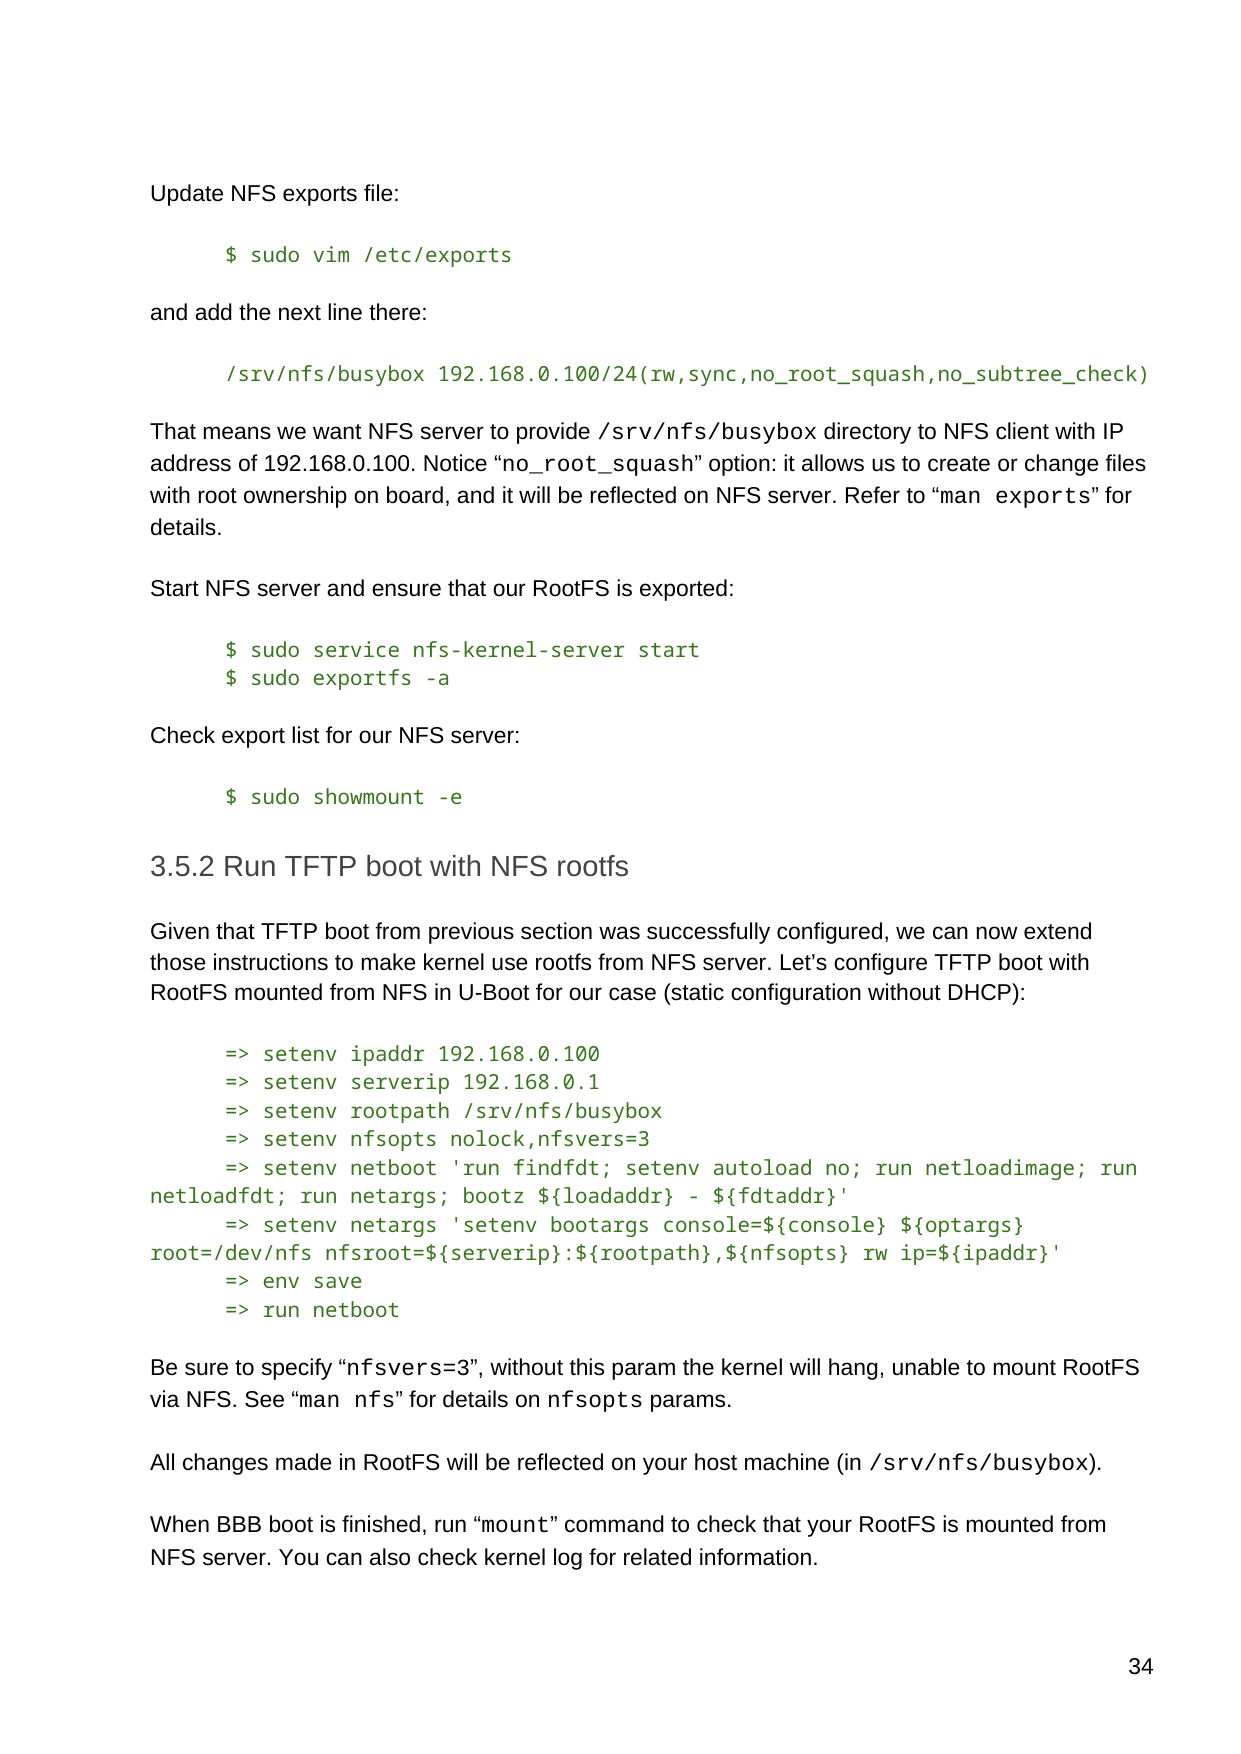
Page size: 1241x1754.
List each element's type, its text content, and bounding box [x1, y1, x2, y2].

subtitle $ sudo service nfs-kernel-server start [700, 635, 1153, 663]
text and add the next line there: [150, 298, 1153, 325]
text When BBB boot is finished, run “mount” command to check that your RootFS is mounted from NFS server. You can also check kernel log for related information. [150, 1511, 1153, 1570]
subtitle => setenv serverip 192.168.0.1 [150, 1067, 1153, 1096]
subtitle $ sudo exportfs -a [150, 663, 1153, 692]
subtitle => setenv ipaddr 192.168.0.100 [150, 1039, 225, 1067]
text All changes made in RootFS will be reflected on your host machine (in /srv/nfs/busybox). [150, 1448, 1153, 1477]
text That means we want NFS server to provide /srv/nfs/busybox directory to NFS client with IP address of 192.168.0.100. Notice “no_root_squash” option: it allows us to create or change files with root ownership on board, and it will be reflected on NFS server. Refer to “man exports” for details. [150, 418, 1153, 541]
subtitle => setenv ipaddr 192.168.0.100 [600, 1039, 1153, 1067]
text Start NFS server and ensure that our RootFS is exported: [150, 574, 1153, 601]
subtitle $ sudo vim /etc/exports [512, 240, 1153, 268]
subtitle => env save [362, 1267, 1153, 1295]
subtitle => setenv rootpath /srv/nfs/busybox [662, 1096, 1153, 1124]
text Be sure to specify “nfsvers=3”, without this param the kernel will hang, unable to mount RootFS via NFS. See “man nfs” for details on nfsopts params. [150, 1354, 1153, 1414]
subtitle => setenv nfsopts nolock,nfsvers=3 [150, 1124, 225, 1153]
text Update NFS exports file: [150, 179, 1153, 206]
subtitle $ sudo vim /etc/exports [150, 240, 225, 268]
subtitle => env save [150, 1267, 225, 1295]
subtitle => setenv rootpath /srv/nfs/busybox [150, 1096, 225, 1124]
subtitle => setenv nfsopts nolock,nfsvers=3 [650, 1124, 1153, 1153]
text Given that TFTP boot from previous section was successfully configured, we can now extend those instructions to make kernel use rootfs from NFS server. Let’s configure TFTP boot with RootFS mounted from NFS in U-Boot for our case (static configuration without DHCP): [150, 918, 1153, 1005]
text Check export list for our NFS server: [150, 722, 1153, 748]
text 3.5.2 Run TFTP boot with NFS rootfs [150, 849, 1153, 883]
subtitle => setenv netargs 'setenv bootargs console=${console} ${optargs} root=/dev/nfs nfsroot=${serverip}:${rootpath},${nfsopts} rw ip=${ipaddr}' [1025, 1210, 1153, 1267]
subtitle /srv/nfs/busybox 192.168.0.100/24(rw,sync,no_root_squash,no_subtree_check) [150, 359, 225, 387]
subtitle $ sudo service nfs-kernel-server start [150, 635, 225, 663]
subtitle => run netboot [400, 1295, 1153, 1323]
subtitle => setenv netboot 'run findfdt; setenv autoload no; run netloadimage; run netloadfdt; run netargs; bootz ${loadaddr} - ${fdtaddr}' [850, 1153, 1153, 1210]
subtitle => run netboot [150, 1295, 225, 1323]
subtitle $ sudo showmount -e [150, 782, 1153, 811]
